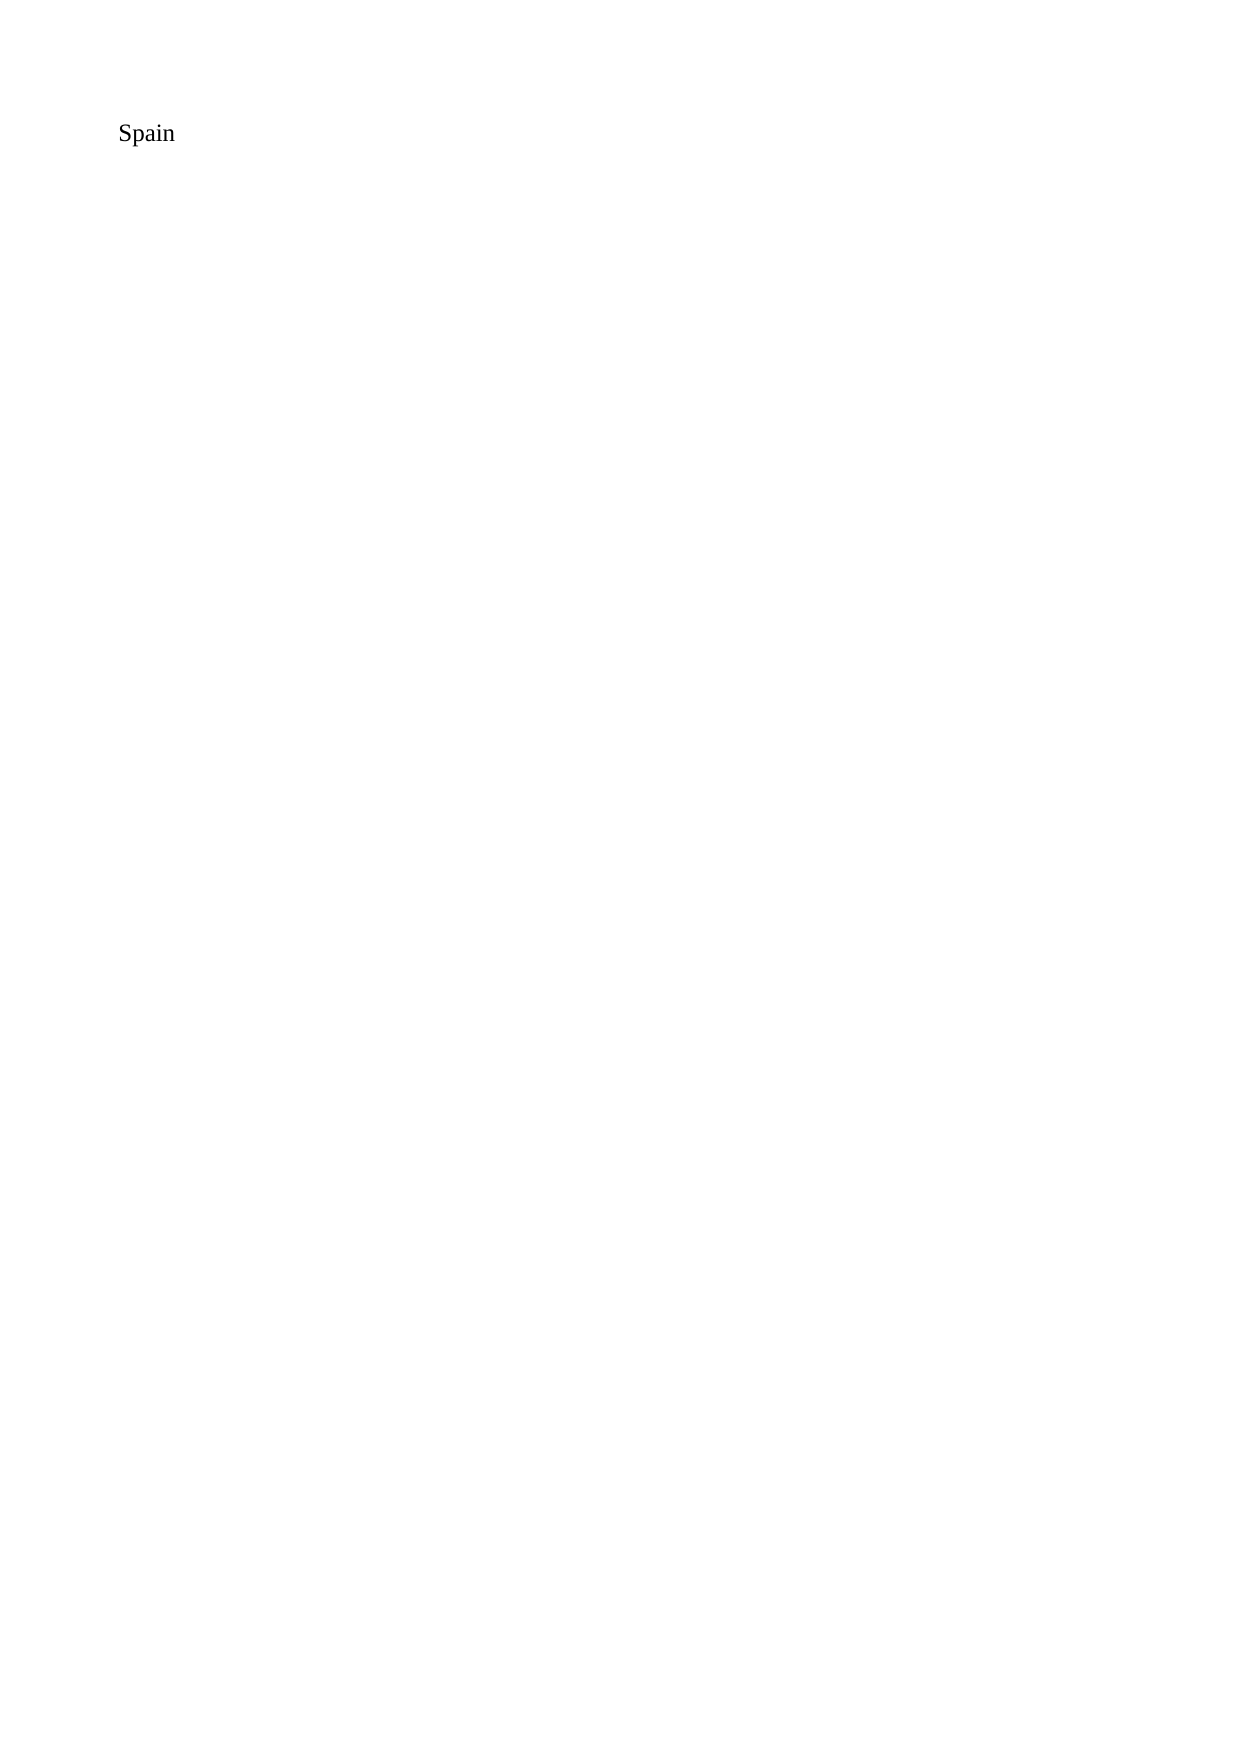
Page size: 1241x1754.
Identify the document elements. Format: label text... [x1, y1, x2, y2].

text Spain [118, 118, 1122, 147]
